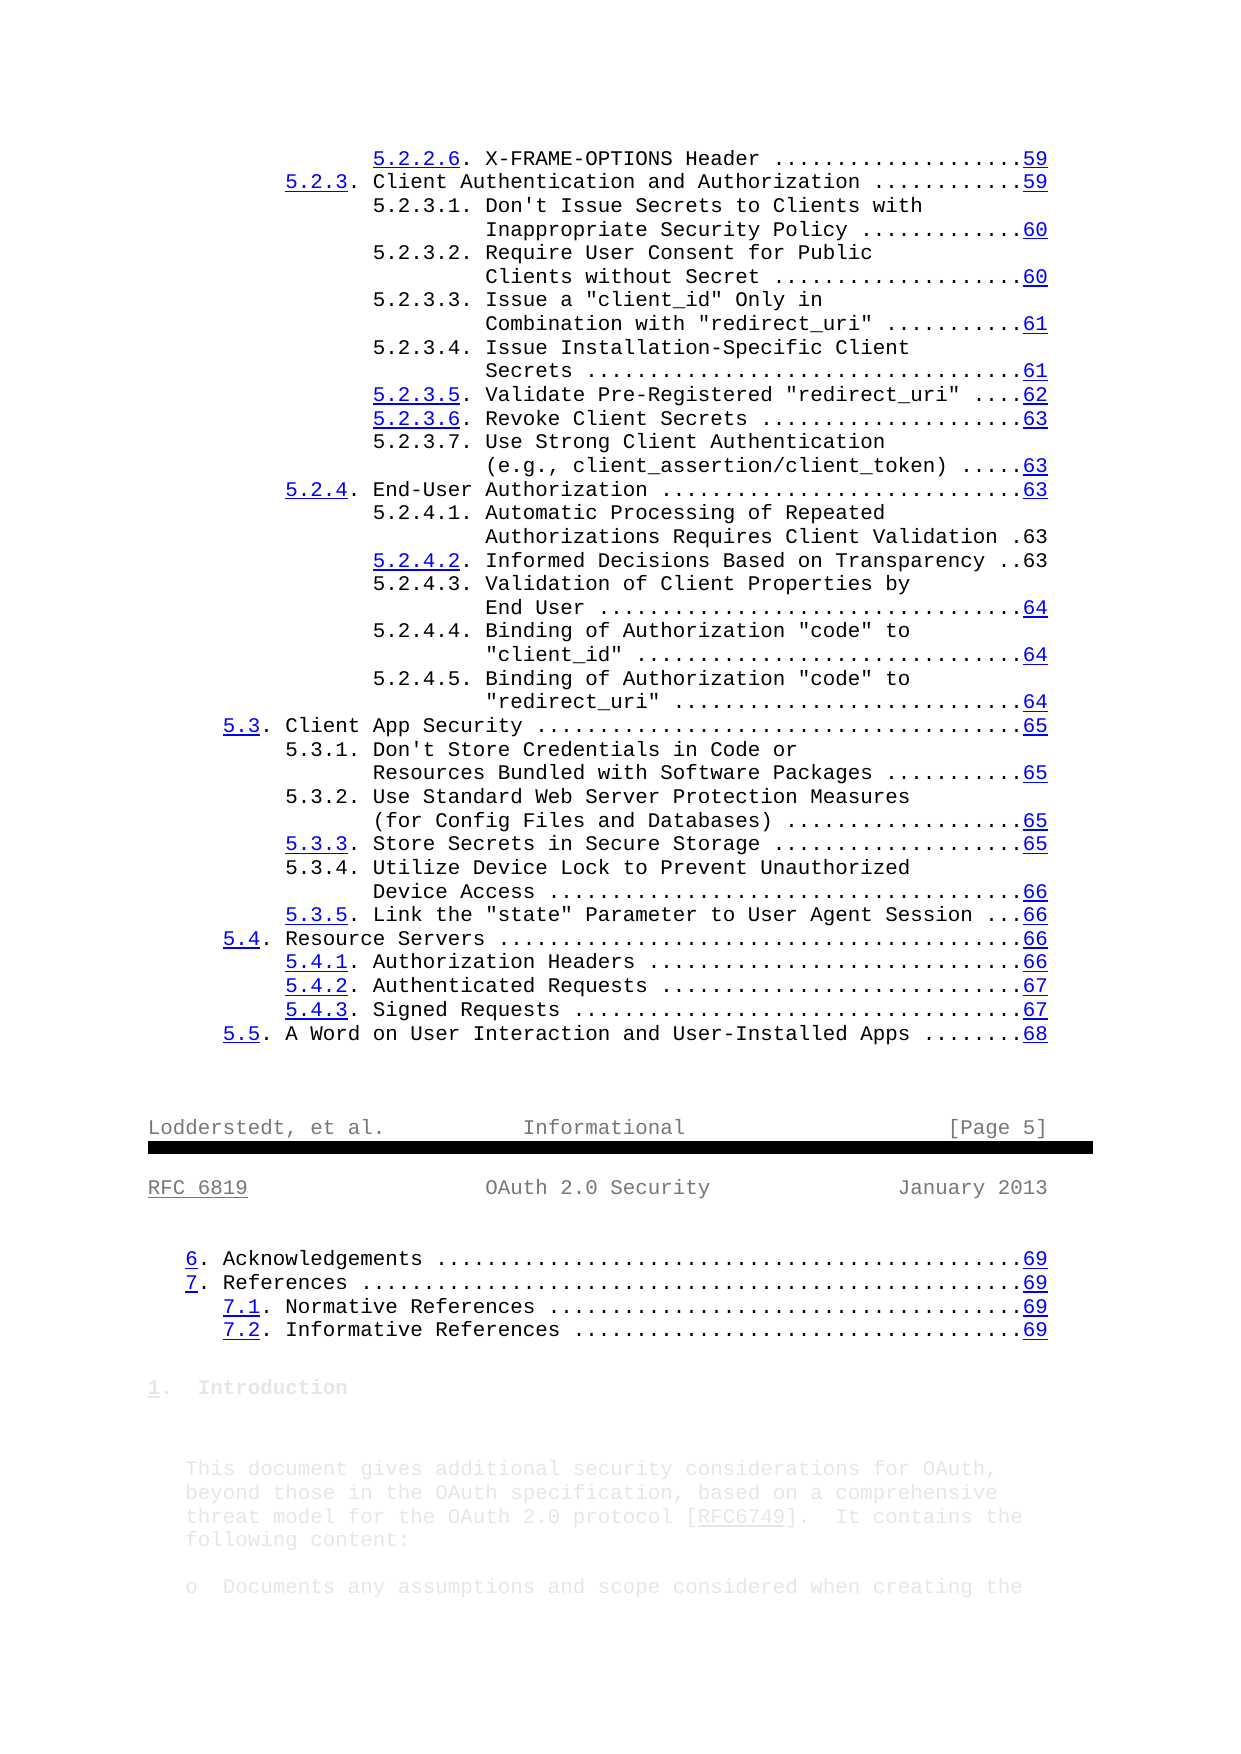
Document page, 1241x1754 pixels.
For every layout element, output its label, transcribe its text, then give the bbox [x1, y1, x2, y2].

text 7. References .....................................................69 [148, 1272, 1093, 1296]
text Inappropriate Security Policy .............60 [148, 218, 1093, 242]
text 5.4. Resource Servers ..........................................66 [148, 928, 1093, 952]
text 5.3.1. Don't Store Credentials in Code or [148, 739, 1093, 762]
text (for Config Files and Databases) ...................65 [148, 810, 1093, 833]
text 5.4.1. Authorization Headers ..............................66 [148, 952, 1093, 975]
text following content: [148, 1529, 1093, 1553]
text 5.2.3.3. Issue a "client_id" Only in [148, 289, 1093, 313]
text 5.2.3.5. Validate Pre-Registered "redirect_uri" ....62 [148, 384, 1093, 408]
text Clients without Secret ....................60 [148, 266, 1093, 289]
text (e.g., client_assertion/client_token) .....63 [148, 455, 1093, 479]
text 5.2.3.4. Issue Installation-Specific Client [148, 337, 1093, 360]
text Device Access ......................................66 [148, 881, 1093, 904]
text 5.2.3.7. Use Strong Client Authentication [148, 431, 1093, 455]
text o Documents any assumptions and scope considered when creating the [148, 1577, 1093, 1600]
text "redirect_uri" ............................64 [148, 691, 1093, 715]
text 5.5. A Word on User Interaction and User-Installed Apps ........68 [148, 1022, 1093, 1046]
text Resources Bundled with Software Packages ...........65 [148, 762, 1093, 786]
text 5.3.2. Use Standard Web Server Protection Measures [148, 786, 1093, 810]
text 5.2.4.5. Binding of Authorization "code" to [148, 668, 1093, 691]
text 7.1. Normative References ......................................69 [148, 1296, 1093, 1319]
text 5.4.2. Authenticated Requests .............................67 [148, 975, 1093, 999]
text 6. Acknowledgements ...............................................69 [148, 1248, 1093, 1272]
text 5.2.4.3. Validation of Client Properties by [148, 573, 1093, 597]
text 5.2.4. End-User Authorization .............................63 [148, 479, 1093, 502]
text 5.4.3. Signed Requests ....................................67 [148, 999, 1093, 1022]
text 1. Introduction [148, 1377, 1093, 1401]
text 5.3. Client App Security .......................................65 [148, 715, 1093, 739]
text 5.2.4.4. Binding of Authorization "code" to [148, 621, 1093, 644]
text 5.3.4. Utilize Device Lock to Prevent Unauthorized [148, 857, 1093, 881]
text 5.2.3.6. Revoke Client Secrets .....................63 [148, 408, 1093, 431]
text 5.2.3.2. Require User Consent for Public [148, 242, 1093, 266]
text beyond those in the OAuth specification, based on a comprehensive [148, 1482, 1093, 1506]
text 5.3.5. Link the "state" Parameter to User Agent Session ...66 [148, 904, 1093, 928]
text "client_id" ...............................64 [148, 644, 1093, 668]
text 5.3.3. Store Secrets in Secure Storage ....................65 [148, 833, 1093, 857]
text RFC 6819 OAuth 2.0 Security January 2013 [148, 1177, 1093, 1201]
text 7.2. Informative References ....................................69 [148, 1319, 1093, 1343]
text 5.2.3. Client Authentication and Authorization ............59 [148, 171, 1093, 195]
text 5.2.2.6. X-FRAME-OPTIONS Header ....................59 [148, 148, 1093, 171]
text Combination with "redirect_uri" ...........61 [148, 313, 1093, 337]
text 5.2.3.1. Don't Issue Secrets to Clients with [148, 195, 1093, 218]
text Secrets ...................................61 [148, 360, 1093, 384]
text 5.2.4.1. Automatic Processing of Repeated [148, 502, 1093, 526]
text End User ..................................64 [148, 597, 1093, 621]
text 5.2.4.2. Informed Decisions Based on Transparency ..63 [148, 549, 1093, 573]
text Lodderstedt, et al. Informational [Page 5] [148, 1117, 1093, 1141]
text threat model for the OAuth 2.0 protocol [RFC6749]. It contains the [148, 1506, 1093, 1529]
text This document gives additional security considerations for OAuth, [148, 1458, 1093, 1482]
text Authorizations Requires Client Validation .63 [148, 526, 1093, 549]
